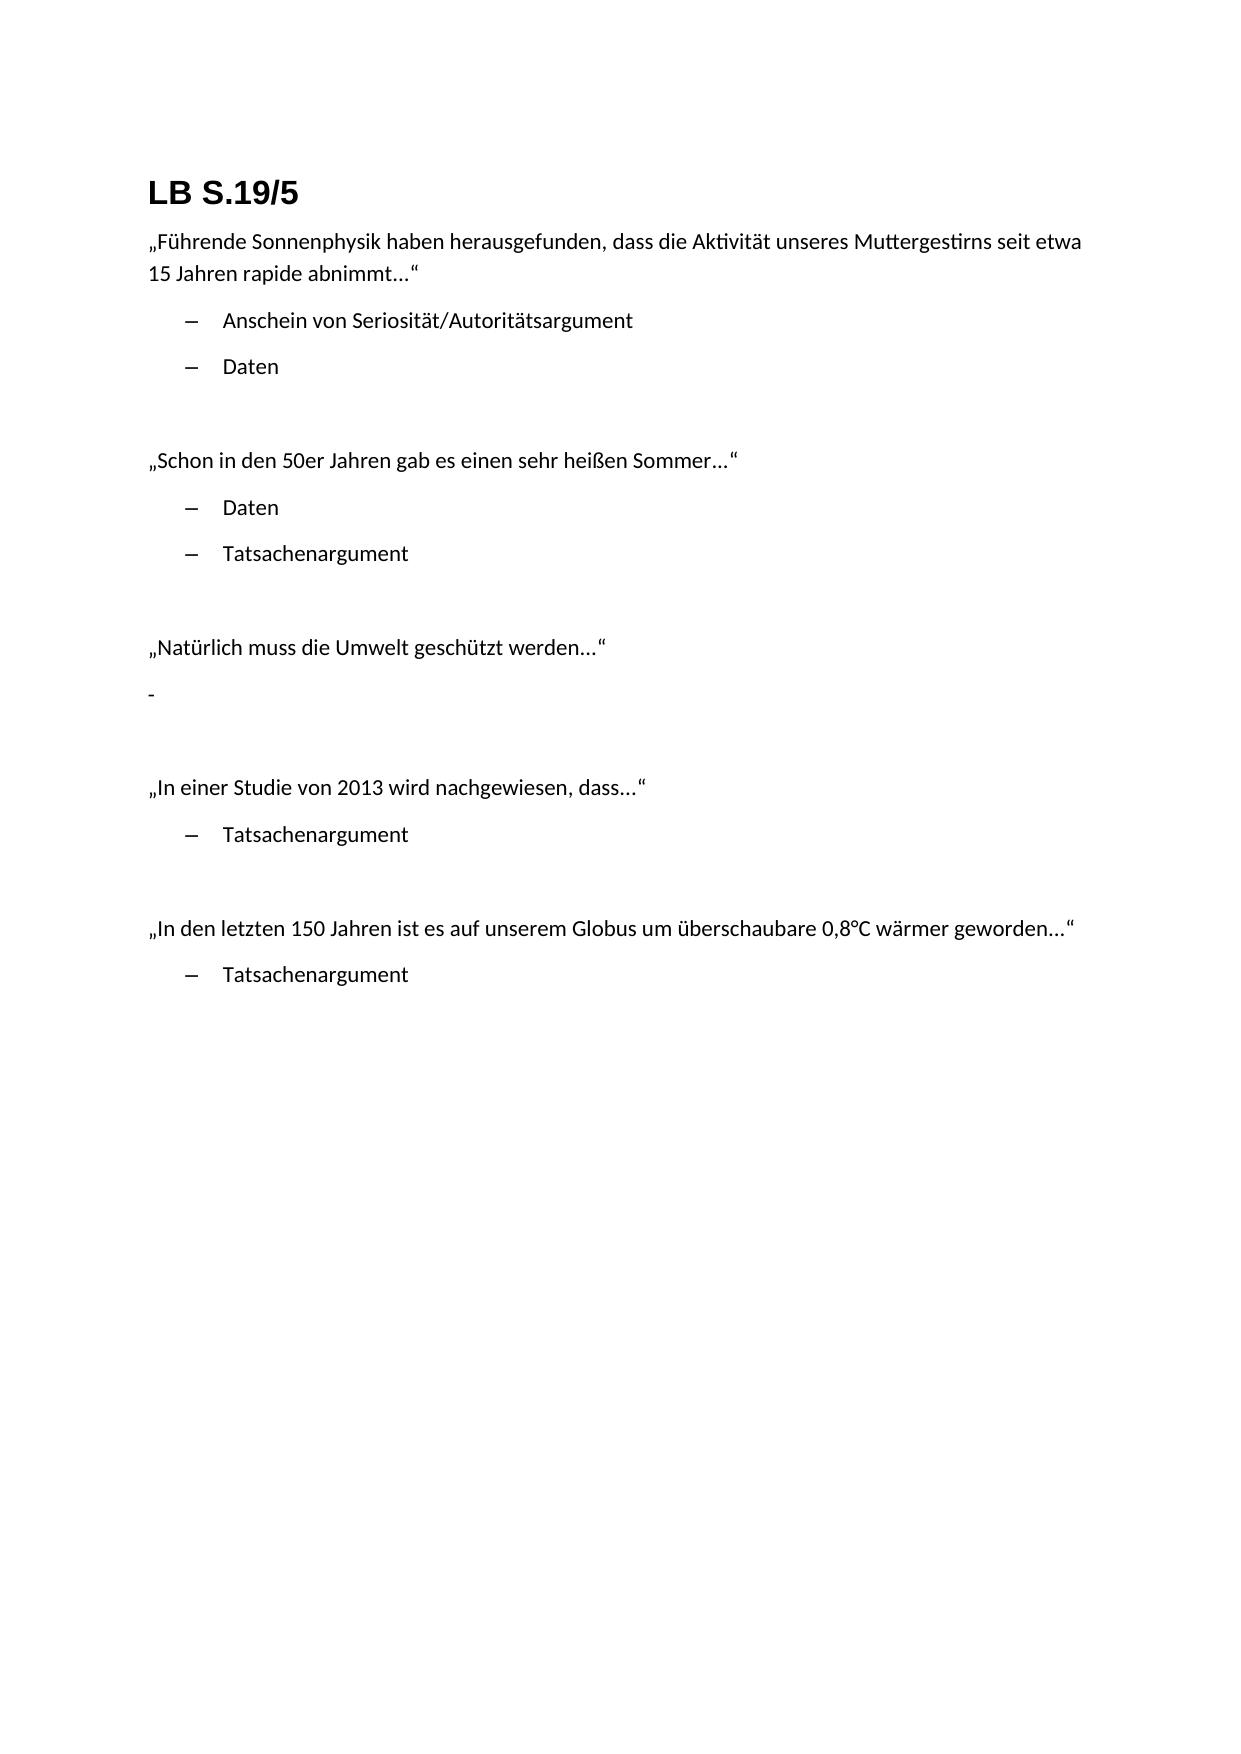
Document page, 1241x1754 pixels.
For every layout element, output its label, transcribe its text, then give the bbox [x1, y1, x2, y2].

text „Schon in den 50er Jahren gab es einen sehr heißen Sommer...“ [148, 446, 1093, 474]
text „In einer Studie von 2013 wird nachgewiesen, dass...“ [148, 773, 1093, 801]
list Tatsachenargument [185, 961, 1093, 988]
list Tatsachenargument [185, 539, 1093, 568]
text „In den letzten 150 Jahren ist es auf unserem Globus um überschaubare 0,8°C wärmer geworden...“ [148, 914, 1093, 942]
list Daten [185, 493, 1093, 521]
text - [148, 680, 1093, 708]
list Daten [185, 352, 1093, 381]
list Tatsachenargument [185, 820, 1093, 848]
subtitle LB S.19/5 [148, 173, 1093, 211]
text „Führende Sonnenphysik haben herausgefunden, dass die Aktivität unseres Muttergestirns seit etwa 15 Jahren rapide abnimmt...“ [148, 227, 1093, 287]
list Anschein von Seriosität/Autoritätsargument [185, 306, 1093, 334]
text „Natürlich muss die Umwelt geschützt werden...“ [148, 633, 1093, 661]
